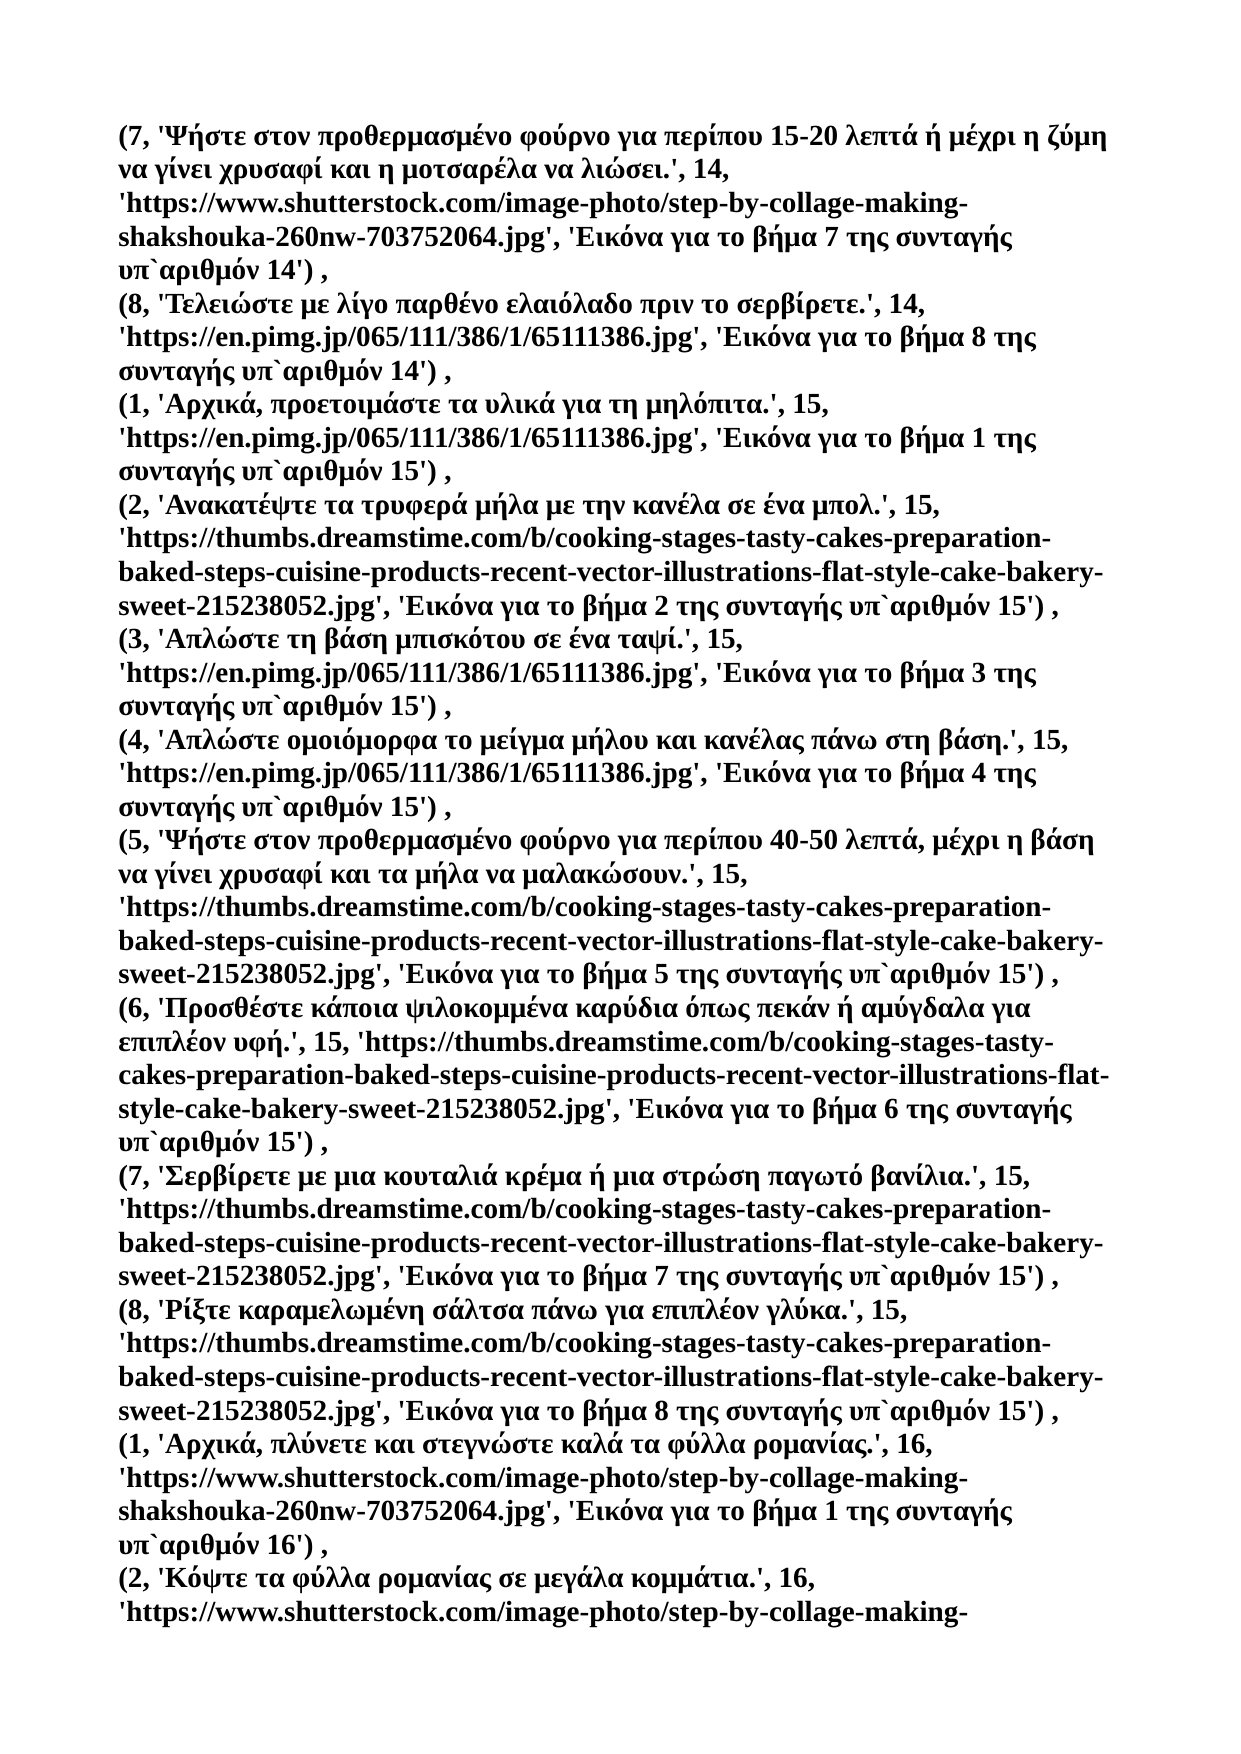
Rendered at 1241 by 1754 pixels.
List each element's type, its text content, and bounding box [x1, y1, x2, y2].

text (2, 'Κόψτε τα φύλλα ρομανίας σε μεγάλα κομμάτια.', 16, 'https://www.shutterstock.com/image-photo/step-by-collage-making- [118, 1560, 1122, 1627]
text (6, 'Προσθέστε κάποια ψιλοκομμένα καρύδια όπως πεκάν ή αμύγδαλα για επιπλέον υφή.', 15, 'https://thumbs.dreamstime.com/b/cooking-stages-tasty-cakes-preparation-baked-steps-cuisine-products-recent-vector-illustrations-flat-style-cake-bakery-sweet-215238052.jpg', 'Εικόνα για το βήμα 6 της συνταγής υπ`αριθμόν 15') , [118, 990, 1122, 1158]
text (4, 'Απλώστε ομοιόμορφα το μείγμα μήλου και κανέλας πάνω στη βάση.', 15, 'https://en.pimg.jp/065/111/386/1/65111386.jpg', 'Εικόνα για το βήμα 4 της συνταγής υπ`αριθμόν 15') , [118, 722, 1122, 822]
text (8, 'Ρίξτε καραμελωμένη σάλτσα πάνω για επιπλέον γλύκα.', 15, 'https://thumbs.dreamstime.com/b/cooking-stages-tasty-cakes-preparation-baked-steps-cuisine-products-recent-vector-illustrations-flat-style-cake-bakery-sweet-215238052.jpg', 'Εικόνα για το βήμα 8 της συνταγής υπ`αριθμόν 15') , [118, 1292, 1122, 1426]
text (3, 'Απλώστε τη βάση μπισκότου σε ένα ταψί.', 15, 'https://en.pimg.jp/065/111/386/1/65111386.jpg', 'Εικόνα για το βήμα 3 της συνταγής υπ`αριθμόν 15') , [118, 621, 1122, 722]
text (1, 'Αρχικά, πλύνετε και στεγνώστε καλά τα φύλλα ρομανίας.', 16, 'https://www.shutterstock.com/image-photo/step-by-collage-making-shakshouka-260nw-703752064.jpg', 'Εικόνα για το βήμα 1 της συνταγής υπ`αριθμόν 16') , [118, 1426, 1122, 1560]
text (7, 'Ψήστε στον προθερμασμένο φούρνο για περίπου 15-20 λεπτά ή μέχρι η ζύμη να γίνει χρυσαφί και η μοτσαρέλα να λιώσει.', 14, 'https://www.shutterstock.com/image-photo/step-by-collage-making-shakshouka-260nw-703752064.jpg', 'Εικόνα για το βήμα 7 της συνταγής υπ`αριθμόν 14') , [118, 118, 1122, 286]
text (2, 'Ανακατέψτε τα τρυφερά μήλα με την κανέλα σε ένα μπολ.', 15, 'https://thumbs.dreamstime.com/b/cooking-stages-tasty-cakes-preparation-baked-steps-cuisine-products-recent-vector-illustrations-flat-style-cake-bakery-sweet-215238052.jpg', 'Εικόνα για το βήμα 2 της συνταγής υπ`αριθμόν 15') , [118, 487, 1122, 621]
text (1, 'Αρχικά, προετοιμάστε τα υλικά για τη μηλόπιτα.', 15, 'https://en.pimg.jp/065/111/386/1/65111386.jpg', 'Εικόνα για το βήμα 1 της συνταγής υπ`αριθμόν 15') , [118, 386, 1122, 487]
text (5, 'Ψήστε στον προθερμασμένο φούρνο για περίπου 40-50 λεπτά, μέχρι η βάση να γίνει χρυσαφί και τα μήλα να μαλακώσουν.', 15, 'https://thumbs.dreamstime.com/b/cooking-stages-tasty-cakes-preparation-baked-steps-cuisine-products-recent-vector-illustrations-flat-style-cake-bakery-sweet-215238052.jpg', 'Εικόνα για το βήμα 5 της συνταγής υπ`αριθμόν 15') , [118, 822, 1122, 990]
text (8, 'Τελειώστε με λίγο παρθένο ελαιόλαδο πριν το σερβίρετε.', 14, 'https://en.pimg.jp/065/111/386/1/65111386.jpg', 'Εικόνα για το βήμα 8 της συνταγής υπ`αριθμόν 14') , [118, 286, 1122, 386]
text (7, 'Σερβίρετε με μια κουταλιά κρέμα ή μια στρώση παγωτό βανίλια.', 15, 'https://thumbs.dreamstime.com/b/cooking-stages-tasty-cakes-preparation-baked-steps-cuisine-products-recent-vector-illustrations-flat-style-cake-bakery-sweet-215238052.jpg', 'Εικόνα για το βήμα 7 της συνταγής υπ`αριθμόν 15') , [118, 1158, 1122, 1292]
